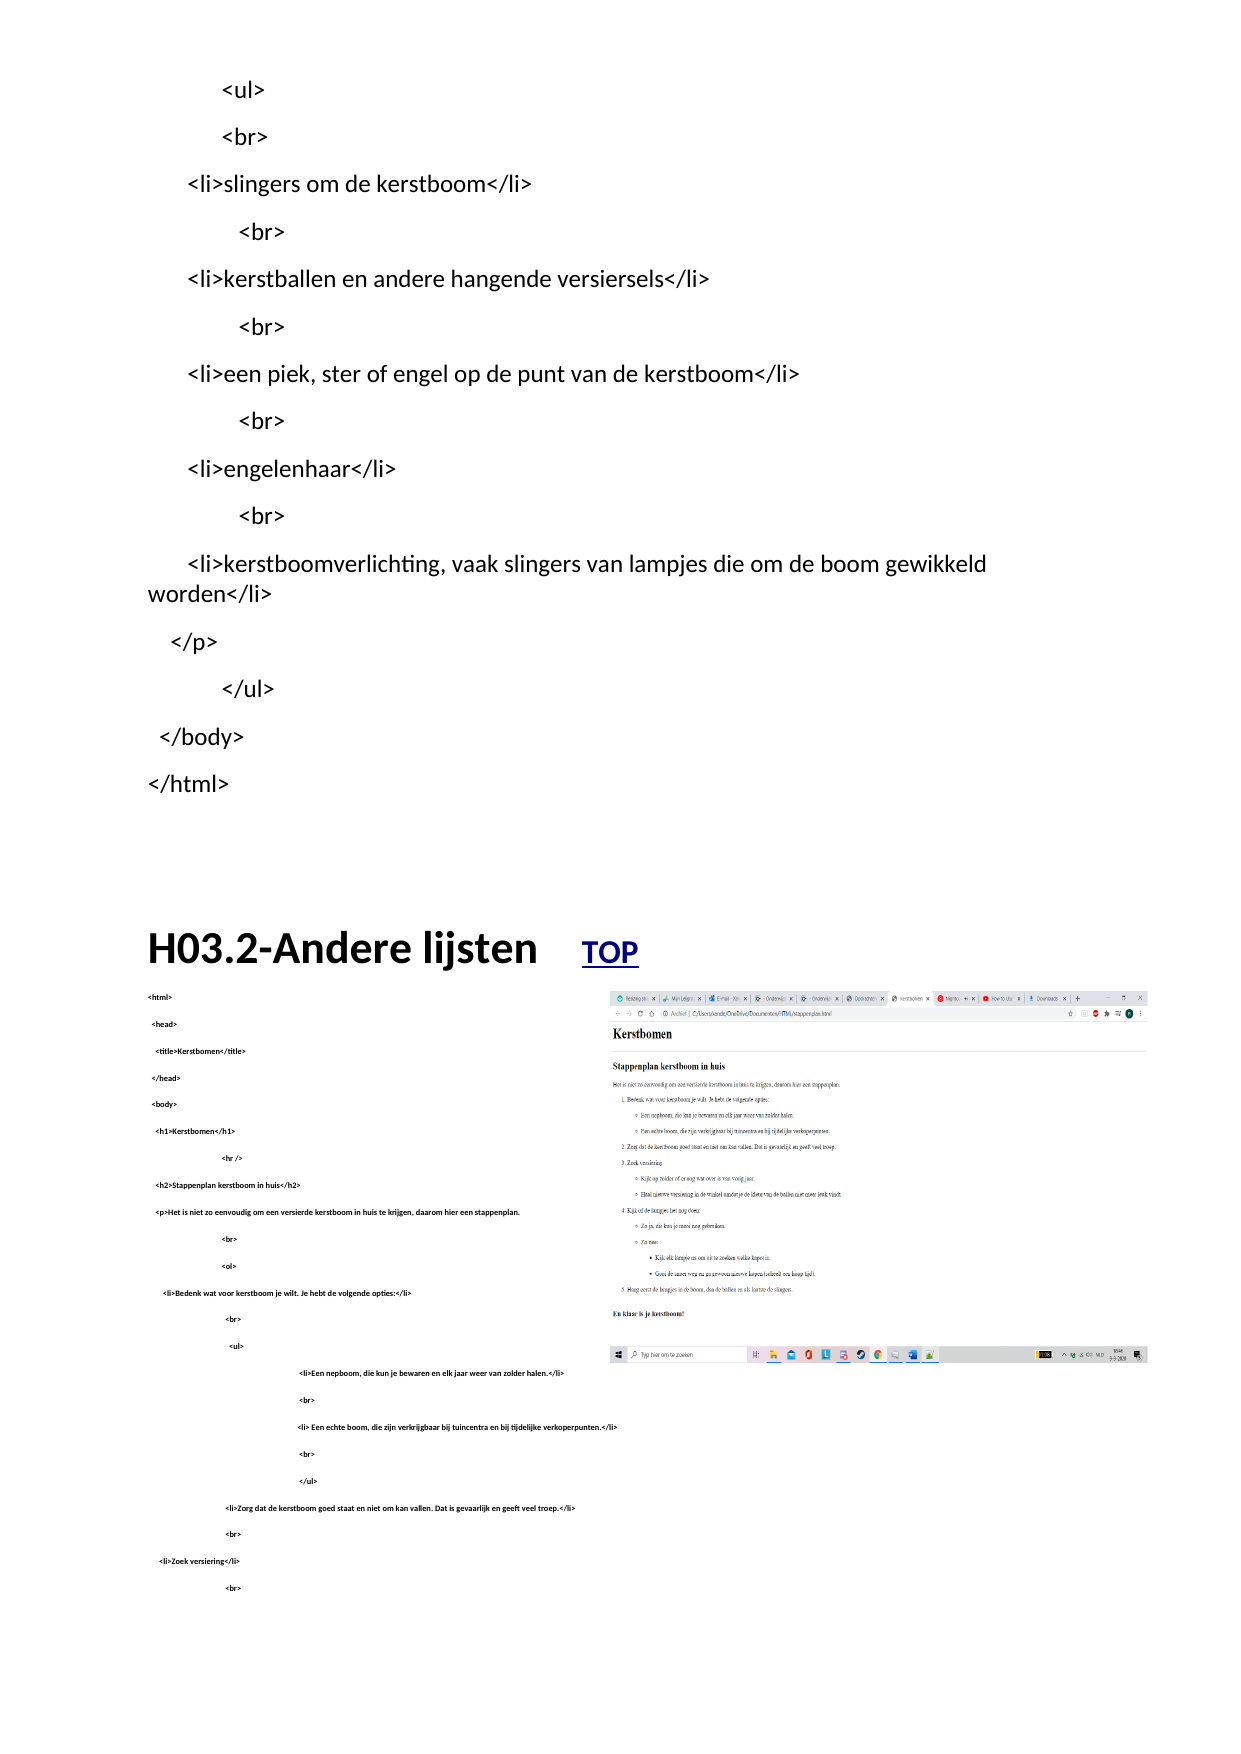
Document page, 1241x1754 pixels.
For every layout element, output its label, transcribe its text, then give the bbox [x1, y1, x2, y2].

text H03.2-Andere lijsten TOP [148, 919, 1093, 975]
text <br> [148, 1583, 1093, 1594]
text </body> [148, 721, 1093, 751]
text <li>Zorg dat de kerstboom goed staat en niet om kan vallen. Dat is gevaarlijk en geeft veel troep.</li> [148, 1503, 1093, 1513]
text </p> [148, 626, 1093, 656]
text <h1>Kerstbomen</h1> [148, 1127, 610, 1137]
text <li>Zoek versiering</li> [148, 1557, 1093, 1567]
text <br> [148, 1315, 610, 1325]
text <li>kerstballen en andere hangende versiersels</li> [148, 263, 1093, 294]
text <br> [148, 500, 1093, 531]
text <ol> [148, 1261, 610, 1271]
text </ul> [148, 673, 1093, 704]
text <hr /> [148, 1153, 610, 1164]
text <br> [148, 1234, 610, 1244]
text <ul> [148, 74, 1093, 104]
text <head> [148, 1019, 610, 1029]
text <br> [148, 1449, 1093, 1459]
text <li>een piek, ster of engel op de punt van de kerstboom</li> [148, 358, 1093, 389]
text <br> [148, 1395, 1093, 1406]
text <br> [148, 406, 1093, 436]
text </ul> [148, 1476, 1093, 1486]
text <li>Bedenk wat voor kerstboom je wilt. Je hebt de volgende opties:</li> [148, 1288, 610, 1298]
text <ul> [148, 1342, 610, 1352]
text <br> [148, 1530, 1093, 1540]
text <br> [148, 311, 1093, 341]
text <li>kerstboomverlichting, vaak slingers van lampjes die om de boom gewikkeld worden</li> [148, 548, 1093, 609]
text <li>engelenhaar</li> [148, 453, 1093, 483]
text <br> [148, 216, 1093, 246]
text <h2>Stappenplan kerstboom in huis</h2> [148, 1180, 610, 1191]
text </html> [148, 768, 1093, 798]
text <title>Kerstbomen</title> [148, 1046, 610, 1056]
text <li>slingers om de kerstboom</li> [148, 168, 1093, 199]
text <html> [148, 992, 610, 1002]
text <li>Een nepboom, die kun je bewaren en elk jaar weer van zolder halen.</li> [148, 1368, 1093, 1379]
text </head> [148, 1073, 610, 1083]
text <li> Een echte boom, die zijn verkrijgbaar bij tuincentra en bij tijdelijke verkoperpunten.</li> [148, 1422, 1093, 1432]
text <body> [148, 1100, 610, 1110]
text <br> [148, 121, 1093, 152]
text <p>Het is niet zo eenvoudig om een versierde kerstboom in huis te krijgen, daarom hier een stappenplan. [148, 1207, 610, 1217]
